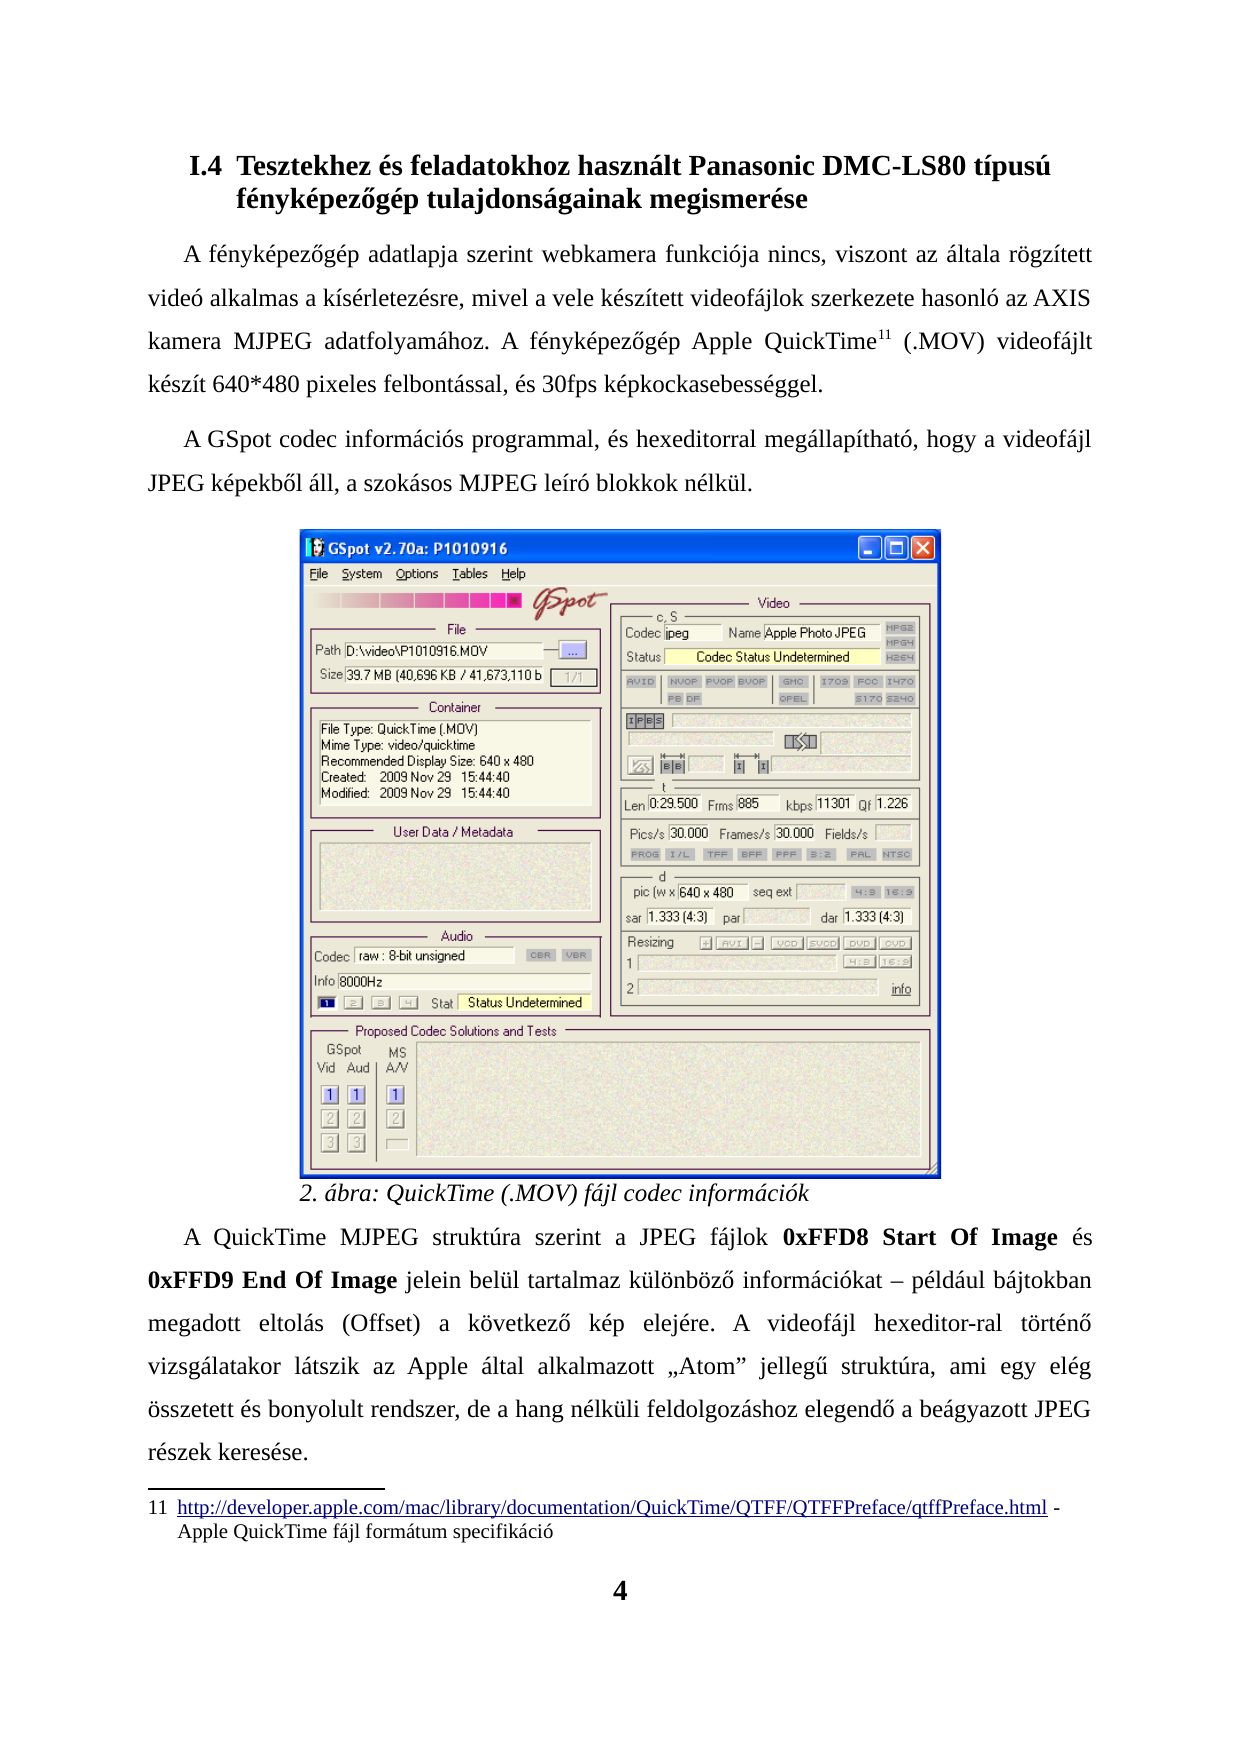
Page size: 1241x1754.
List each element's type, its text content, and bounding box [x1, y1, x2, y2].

text http://developer.apple.com/mac/library/documentation/QuickTime/QTFF/QTFFPreface/qtffPreface.html - Apple QuickTime fájl formátum specifikáció [148, 1495, 1093, 1543]
text A GSpot codec információs programmal, és hexeditorral megállapítható, hogy a videofájl JPEG képekből áll, a szokásos MJPEG leíró blokkok nélkül. [148, 424, 1093, 496]
text A fényképezőgép adatlapja szerint webkamera funkciója nincs, viszont az általa rögzített videó alkalmas a kísérletezésre, mivel a vele készített videofájlok szerkezete hasonló az AXIS kamera MJPEG adatfolyamához. A fényképezőgép Apple QuickTime (.MOV) videofájlt készít 640*480 pixeles felbontással, és 30fps képkockasebességgel. [148, 239, 1093, 398]
picture [299, 529, 942, 1179]
subtitle Tesztekhez és feladatokhoz használt Panasonic DMC-LS80 típusú fényképezőgép tulajdonságainak megismerése [189, 148, 1093, 215]
text 2. ábra: QuickTime (.MOV) fájl codec információk [299, 1179, 941, 1207]
text A QuickTime MJPEG struktúra szerint a JPEG fájlok 0xFFD8 Start Of Image és 0xFFD9 End Of Image jelein belül tartalmaz különböző információkat – például bájtokban megadott eltolás (Offset) a következő kép elejére. A videofájl hexeditor-ral történő vizsgálatakor látszik az Apple által alkalmazott „Atom” jellegű struktúra, ami egy elég összetett és bonyolult rendszer, de a hang nélküli feldolgozáshoz elegendő a beágyazott JPEG részek keresése. [148, 517, 1093, 1466]
